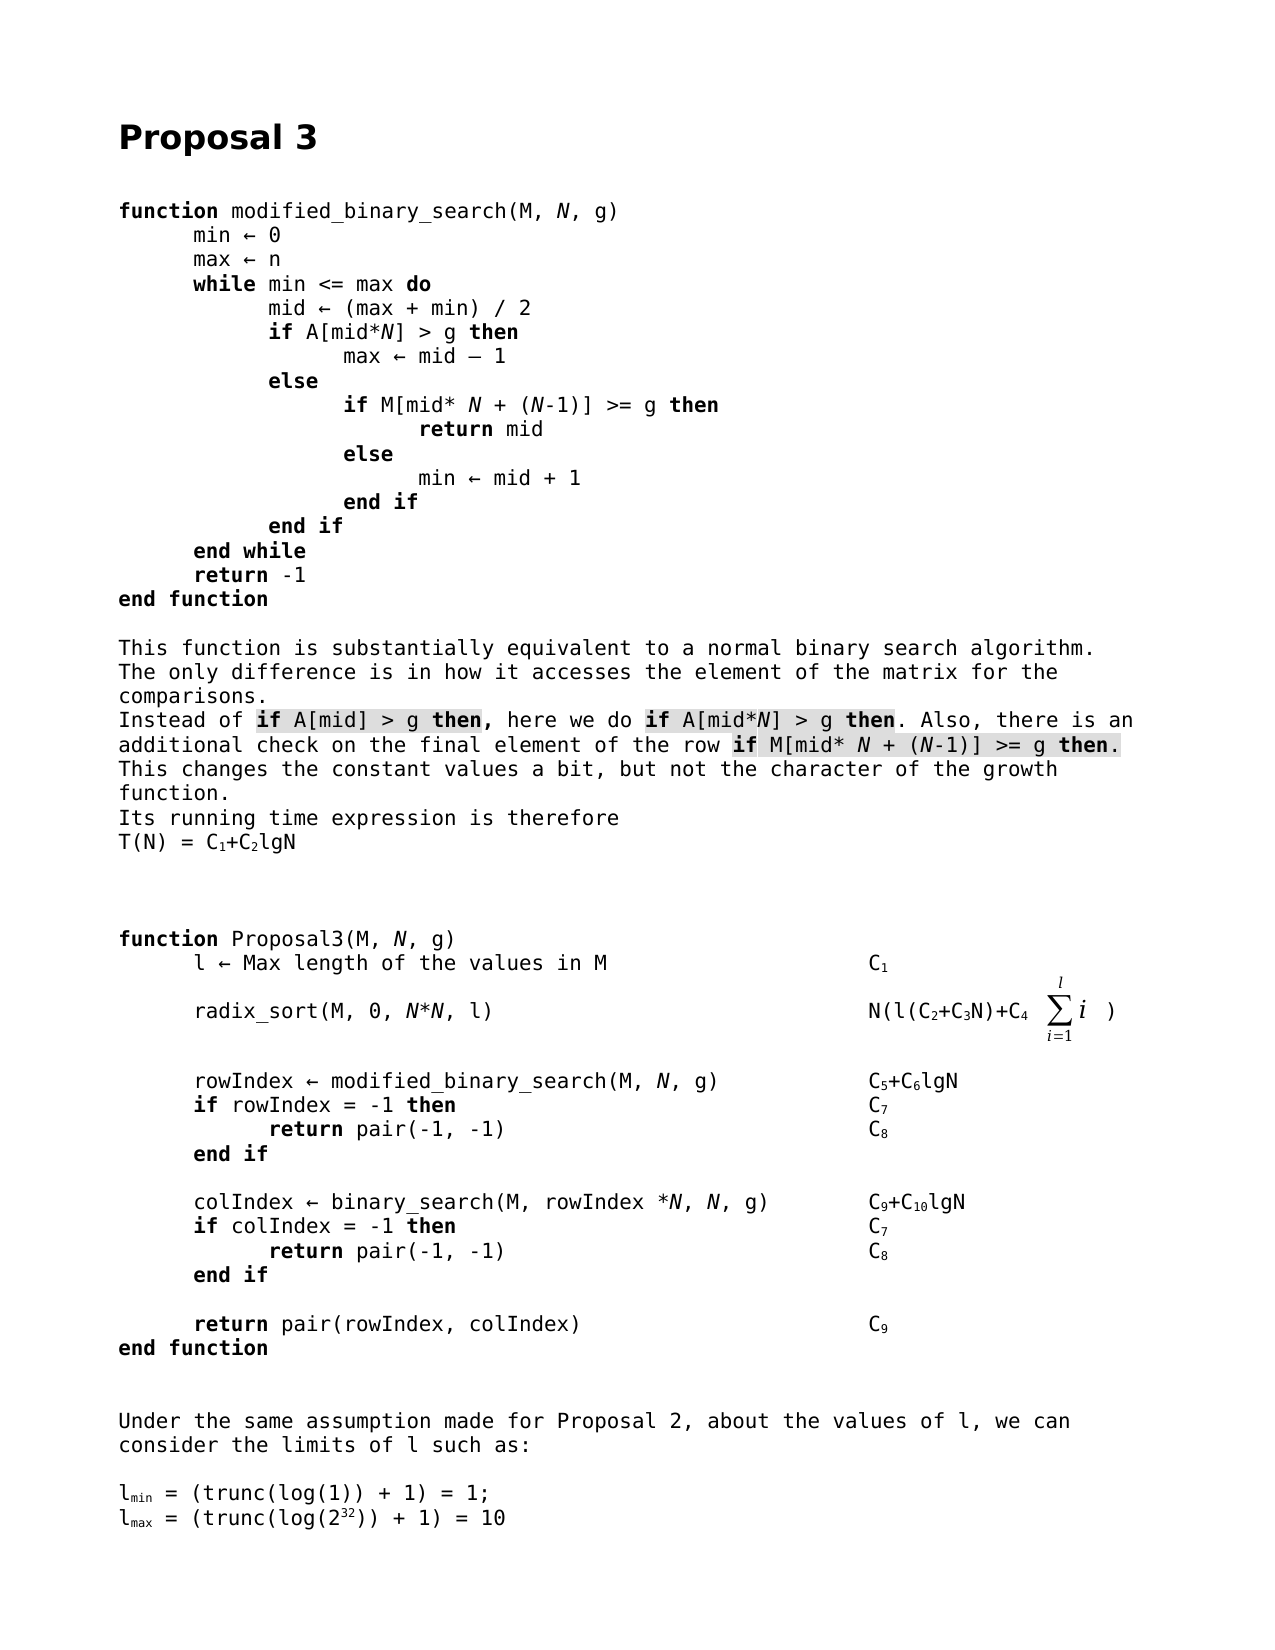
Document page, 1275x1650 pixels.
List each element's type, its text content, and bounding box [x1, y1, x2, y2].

text end while [118, 539, 1157, 563]
text lmin = (trunc(log(1)) + 1) = 1; [118, 1481, 1157, 1506]
text end if [118, 490, 1157, 514]
text return pair(-1, -1) C8 [118, 1117, 1157, 1142]
text if rowIndex = -1 then C7 [118, 1093, 1157, 1117]
text max ← mid – 1 [118, 344, 1157, 369]
text max ← n [118, 247, 1157, 272]
text min ← mid + 1 [118, 466, 1157, 490]
text colIndex ← binary_search(M, rowIndex *N, N, g) C9+C10lgN [118, 1190, 1157, 1214]
text The only difference is in how it accesses the element of the matrix for the comparisons. [118, 660, 1157, 708]
text This changes the constant values a bit, but not the character of the growth function. [118, 757, 1157, 806]
text else [118, 369, 1157, 393]
text T(N) = C1+C2lgN [118, 830, 1157, 854]
subtitle Proposal 3 [118, 118, 1157, 157]
text return pair(rowIndex, colIndex) C9 [118, 1312, 1157, 1336]
text if M[mid* N + (N-1)] >= g then [118, 393, 1157, 417]
text l ← Max length of the values in M C1 [118, 951, 1157, 976]
text Under the same assumption made for Proposal 2, about the values of l, we can consider the limits of l such as: [118, 1409, 1157, 1457]
text while min <= max do [118, 272, 1157, 296]
text Instead of if A[mid] > g then, here we do if A[mid*N] > g then. Also, there is an additional check on the final element of the row if M[mid* N + (N-1)] >= g then. [118, 708, 1157, 757]
text return pair(-1, -1) C8 [118, 1239, 1157, 1263]
text lmax = (trunc(log(232)) + 1) = 10 [118, 1506, 1157, 1530]
text rowIndex ← modified_binary_search(M, N, g) C5+C6lgN [118, 1069, 1157, 1093]
text Its running time expression is therefore [118, 806, 1157, 830]
text function Proposal3(M, N, g) [118, 927, 1157, 951]
text This function is substantially equivalent to a normal binary search algorithm. [118, 636, 1157, 660]
text else [118, 442, 1157, 466]
text end function [118, 1336, 1157, 1360]
text if colIndex = -1 then C7 [118, 1214, 1157, 1239]
text if A[mid*N] > g then [118, 320, 1157, 344]
text return mid [118, 417, 1157, 442]
text mid ← (max + min) / 2 [118, 296, 1157, 320]
text end if [118, 1263, 1157, 1287]
text min ← 0 [118, 223, 1157, 247]
text radix_sort(M, 0, N*N, l) N(l(C2+C3N)+C4) [118, 976, 1157, 1044]
text end if [118, 514, 1157, 539]
text end function [118, 587, 1157, 611]
text function modified_binary_search(M, N, g) [118, 199, 1157, 223]
text return -1 [118, 563, 1157, 587]
text end if [118, 1142, 1157, 1166]
